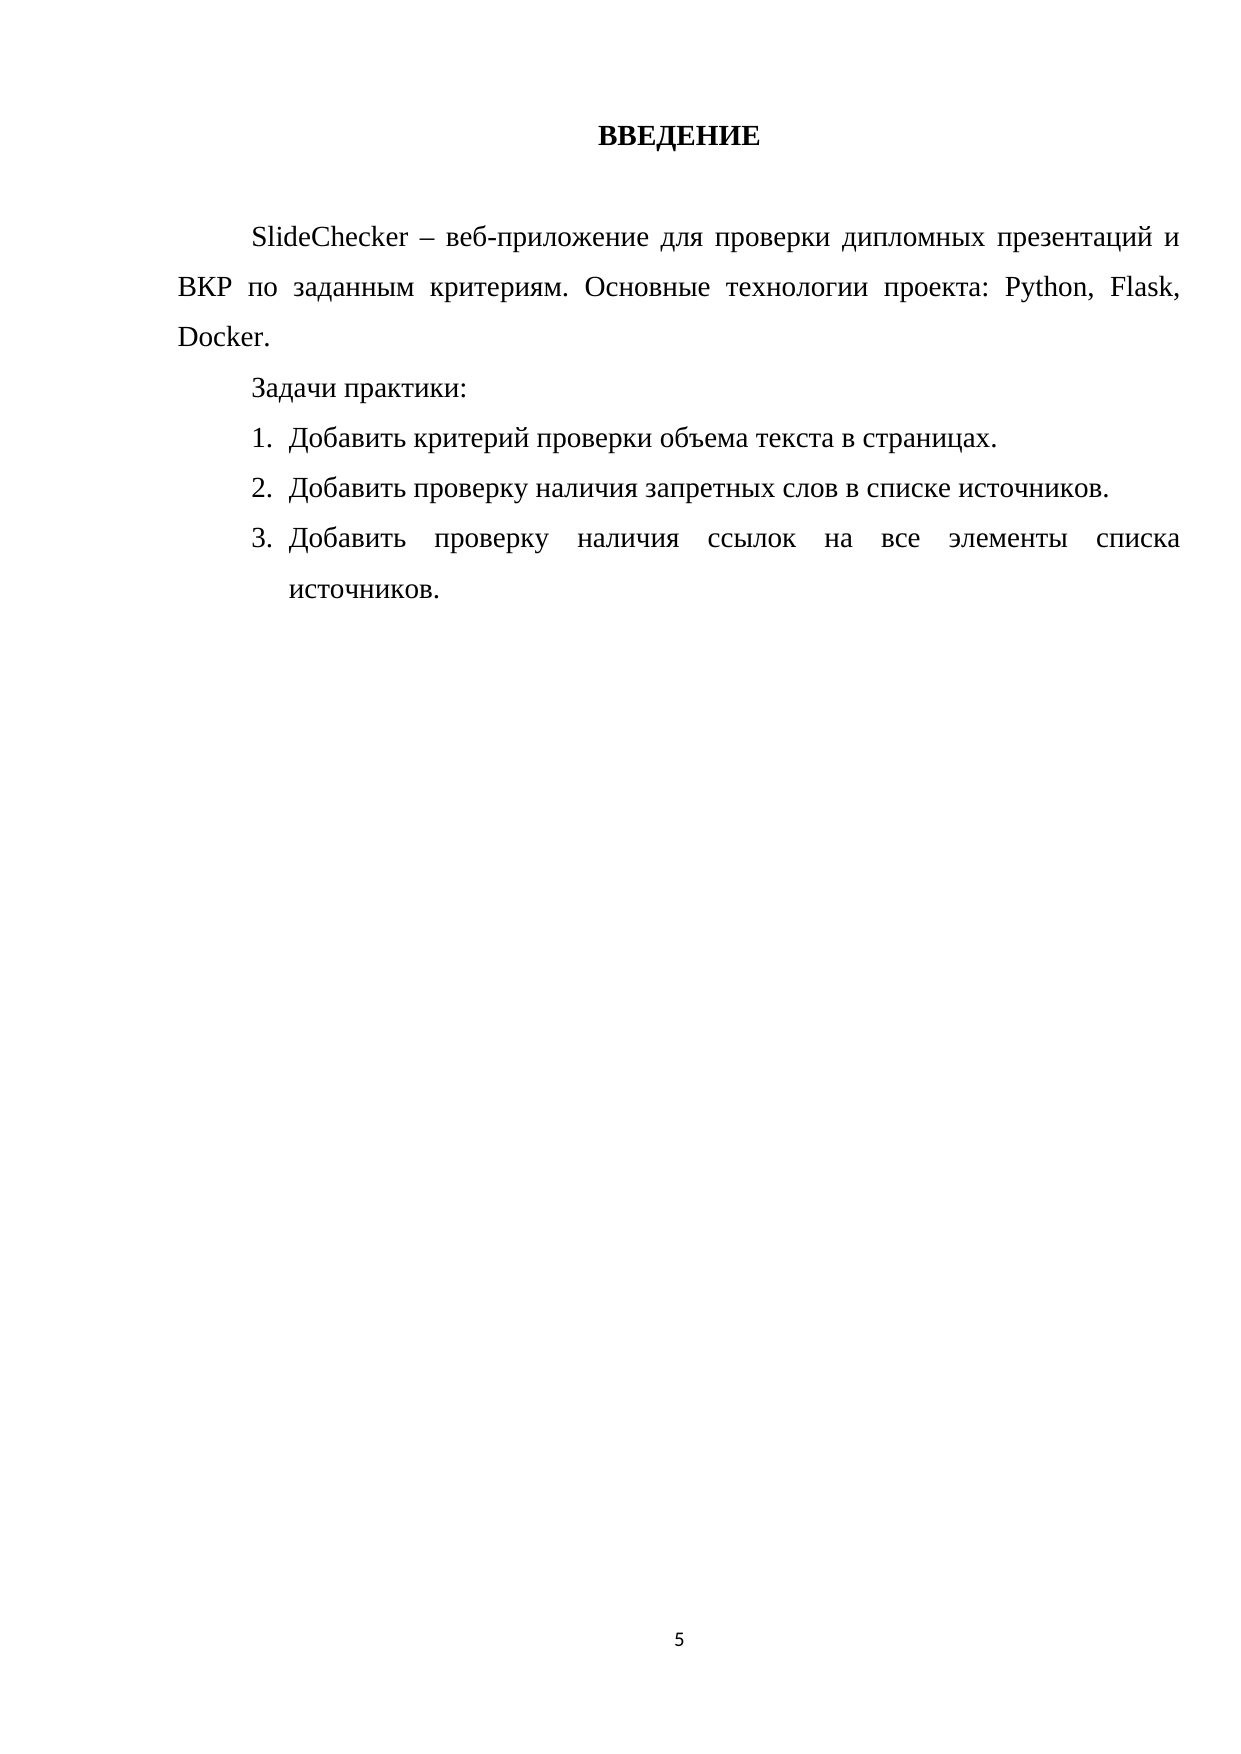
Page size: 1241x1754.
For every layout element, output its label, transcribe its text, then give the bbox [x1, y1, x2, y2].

text Задачи практики: [177, 370, 1181, 403]
list Добавить проверку наличия ссылок на все элементы списка источников. [251, 521, 1181, 604]
text ВВЕДЕНИЕ [177, 118, 1181, 152]
list Добавить проверку наличия запретных слов в списке источников. [251, 470, 1181, 504]
list Добавить критерий проверки объема текста в страницах. [251, 420, 1181, 453]
text SlideChecker – веб-приложение для проверки дипломных презентаций и ВКР по заданным критериям. Основные технологии проекта: Python, Flask, Docker. [177, 219, 1181, 353]
